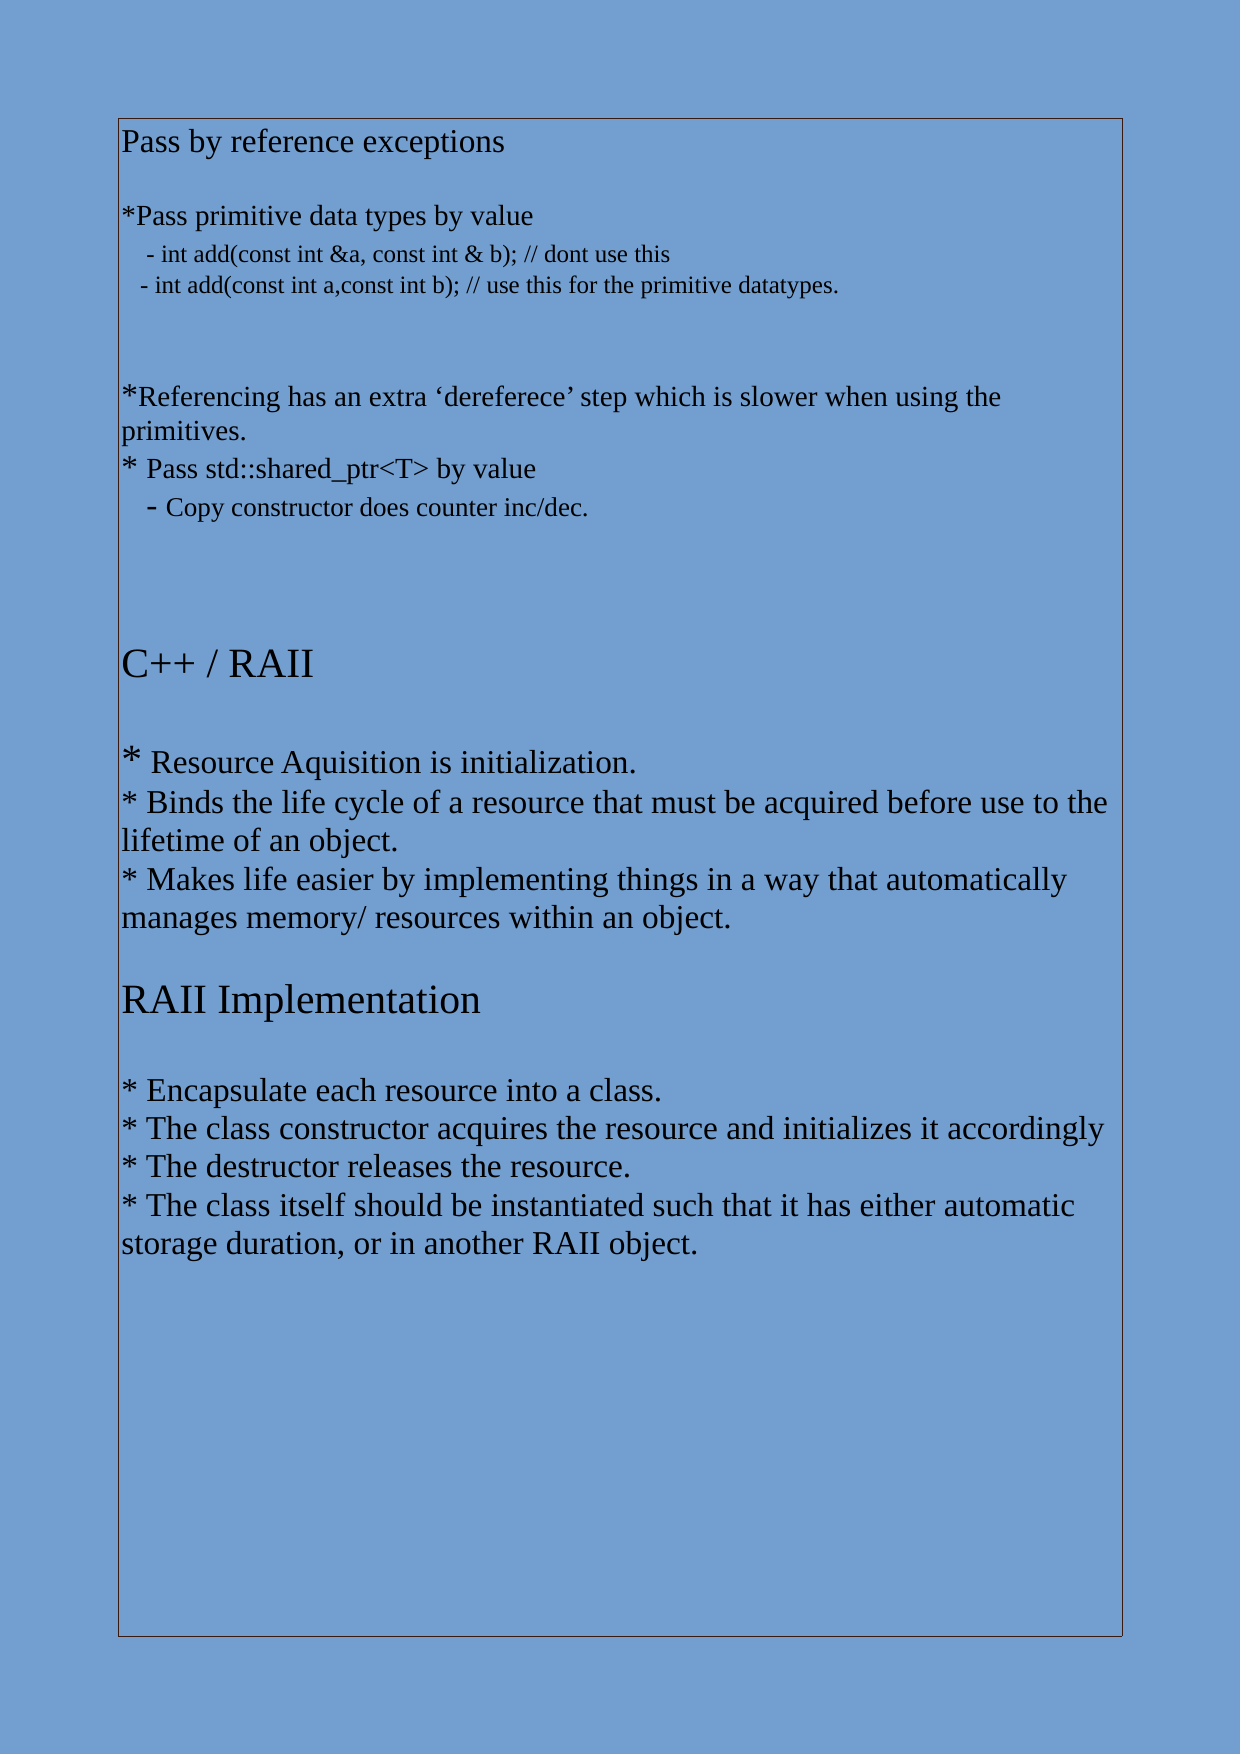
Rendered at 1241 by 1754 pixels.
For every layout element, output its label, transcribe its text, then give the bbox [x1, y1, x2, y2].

text Pass by reference exceptions [121, 121, 1119, 159]
text * Binds the life cycle of a resource that must be acquired before use to the lifetime of an object. [121, 782, 1119, 859]
text - int add(const int a,const int b); // use this for the primitive datatypes. [121, 270, 1119, 298]
text C++ / RAII [121, 639, 1119, 687]
text * The destructor releases the resource. [121, 1147, 1119, 1185]
text * The class constructor acquires the resource and initializes it accordingly [121, 1108, 1119, 1147]
text - Copy constructor does counter inc/dec. [121, 485, 1119, 524]
text - int add(const int &a, const int & b); // dont use this [121, 231, 1119, 270]
text RAII Implementation [121, 974, 1119, 1022]
text * Makes life easier by implementing things in a way that automatically manages memory/ resources within an object. [121, 859, 1119, 936]
text *Referencing has an extra ‘dereferece’ step which is slower when using the primitives. [121, 375, 1119, 447]
text * Pass std::shared_ptr<T> by value [121, 447, 1119, 485]
text * Encapsulate each resource into a class. [121, 1070, 1119, 1108]
text * The class itself should be instantiated such that it has either automatic storage duration, or in another RAII object. [121, 1185, 1119, 1262]
text * Resource Aquisition is initialization. [121, 734, 1119, 782]
text *Pass primitive data types by value [121, 198, 1119, 231]
